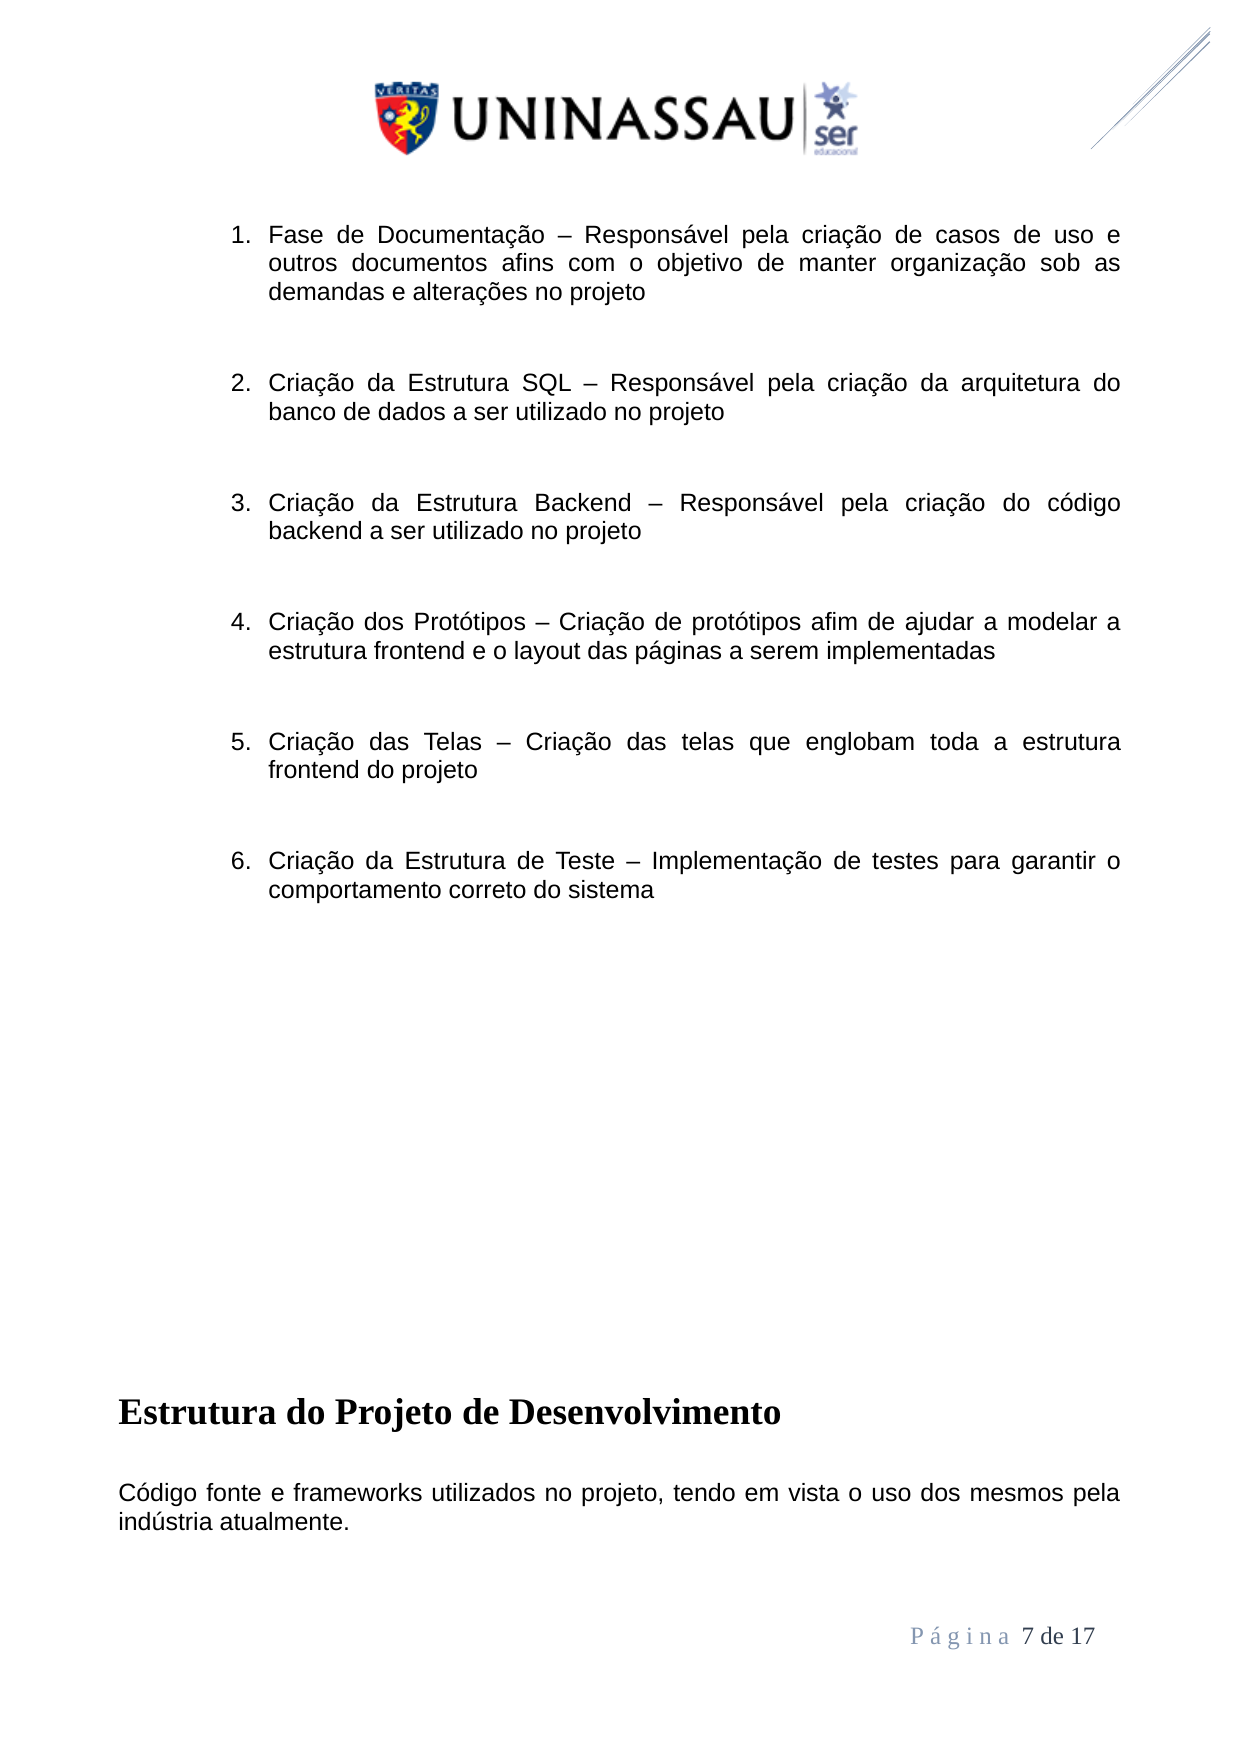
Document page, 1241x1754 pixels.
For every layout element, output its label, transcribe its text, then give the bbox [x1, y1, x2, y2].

list Criação da Estrutura de Teste – Implementação de testes para garantir o comportamento correto do sistema [231, 846, 1122, 904]
list Fase de Documentação – Responsável pela criação de casos de uso e outros documentos afins com o objetivo de manter organização sob as demandas e alterações no projeto [231, 219, 1122, 306]
list Criação da Estrutura Backend – Responsável pela criação do código backend a ser utilizado no projeto [231, 487, 1122, 545]
text Código fonte e frameworks utilizados no projeto, tendo em vista o uso dos mesmos pela indústria atualmente. [118, 1478, 1122, 1536]
subtitle Estrutura do Projeto de Desenvolvimento [118, 1389, 1122, 1433]
list Criação dos Protótipos – Criação de protótipos afim de ajudar a modelar a estrutura frontend e o layout das páginas a serem implementadas [231, 607, 1122, 664]
list Criação das Telas – Criação das telas que englobam toda a estrutura frontend do projeto [231, 727, 1122, 784]
list Criação da Estrutura SQL – Responsável pela criação da arquitetura do banco de dados a ser utilizado no projeto [231, 368, 1122, 425]
